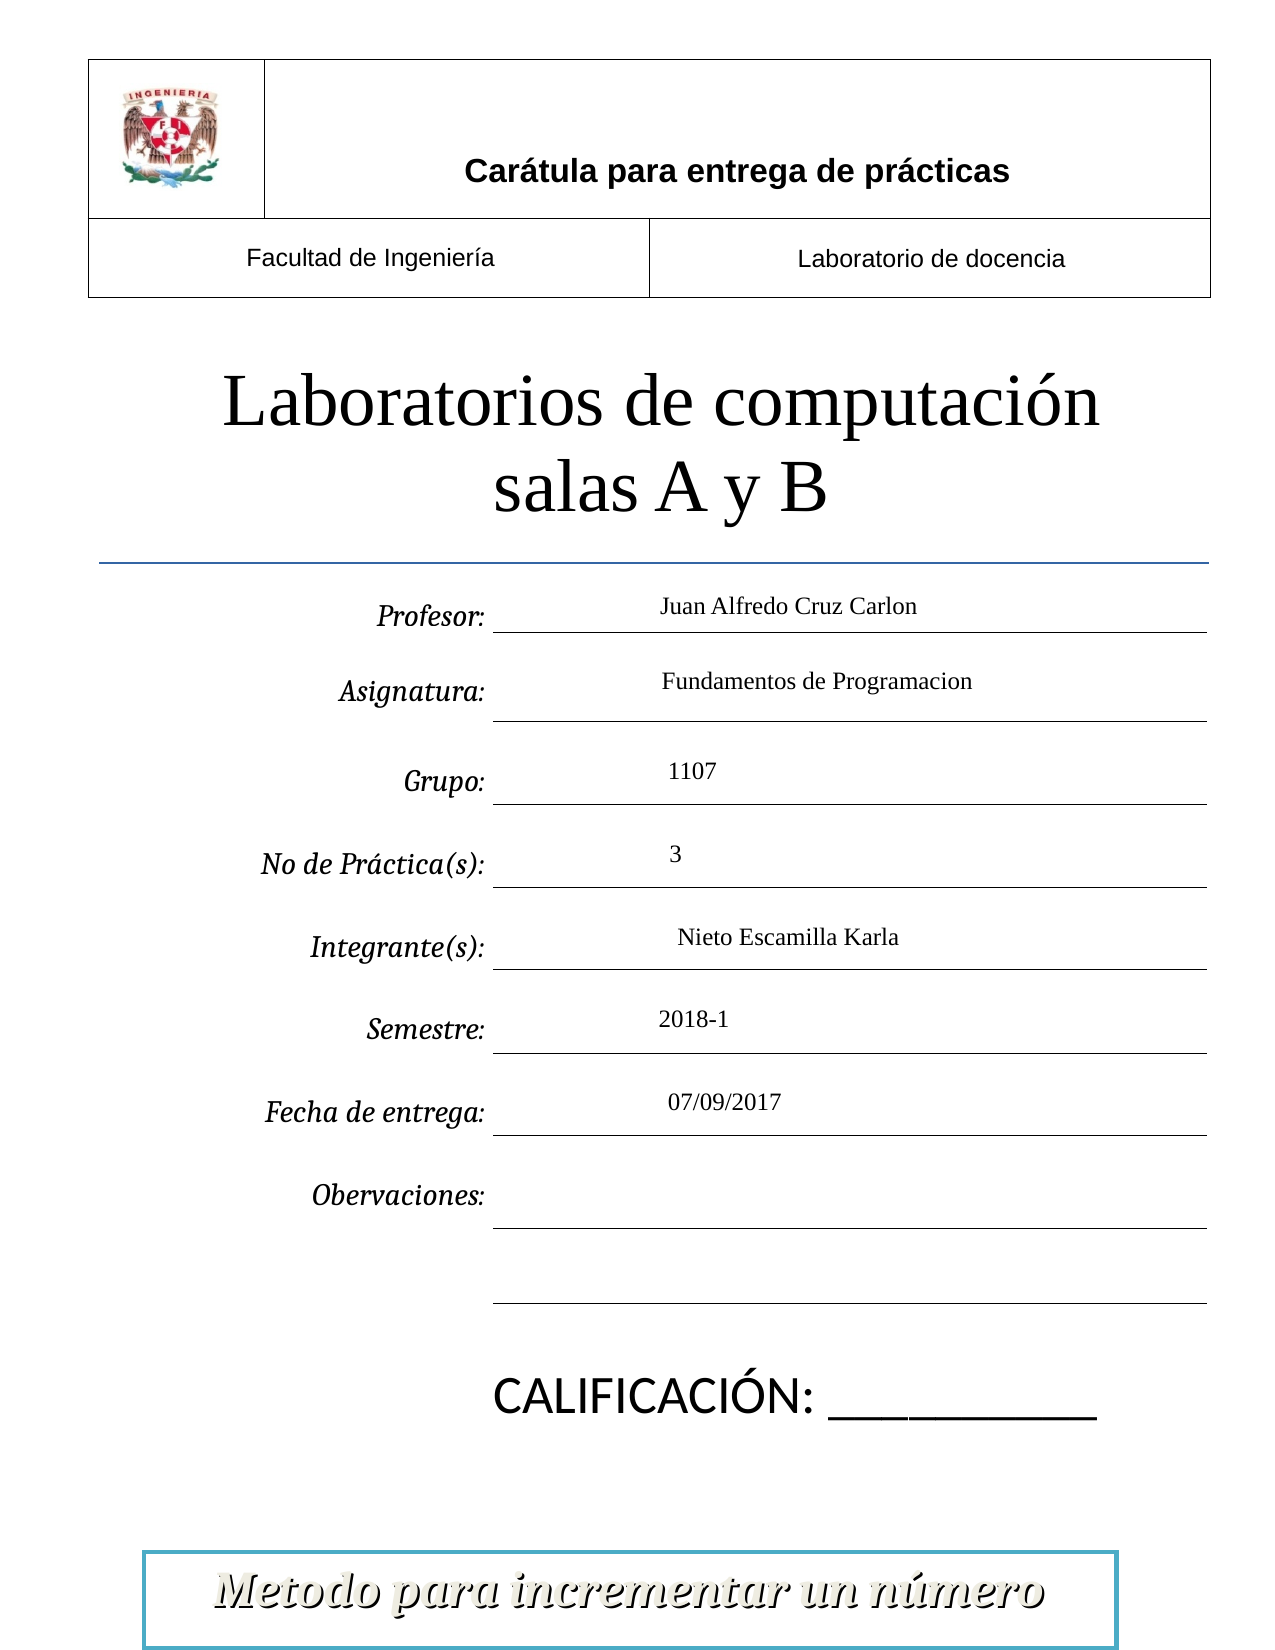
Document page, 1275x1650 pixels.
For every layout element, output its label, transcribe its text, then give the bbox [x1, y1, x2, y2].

table_cell 2018-1 [493, 970, 1207, 1052]
table_cell Nieto Escamilla Karla [493, 888, 1207, 969]
table_cell Obervaciones: [118, 1135, 493, 1228]
table_header [89, 60, 264, 217]
table_header [118, 556, 493, 562]
table_cell 3 [493, 805, 1207, 887]
table_header Juan Alfredo Cruz Carlon [499, 620, 1207, 631]
text Metodo para incrementar un número [161, 1562, 1099, 1619]
table_header Profesor: [118, 564, 493, 631]
table_cell [493, 1136, 1207, 1228]
table_cell Fecha de entrega: [118, 1053, 493, 1135]
table_cell [118, 1228, 493, 1303]
table_cell 1107 [493, 722, 1207, 804]
table_cell Laboratorio de docencia [650, 219, 1210, 297]
table_cell [493, 1229, 1207, 1303]
text CALIFICACIÓN: __________ [118, 1361, 1205, 1427]
table_cell No de Práctica(s): [118, 804, 493, 887]
table_cell Facultad de Ingeniería [89, 219, 649, 297]
table_cell Fundamentos de Programacion [493, 633, 1207, 721]
table_cell Semestre: [118, 969, 493, 1052]
table_header Carátula para entrega de prácticas [265, 60, 1210, 217]
table_cell Integrante(s): [118, 887, 493, 969]
table_cell Grupo: [118, 721, 493, 804]
table_cell Asignatura: [118, 631, 493, 721]
text salas A y B [118, 441, 1205, 528]
text Laboratorios de computación [118, 355, 1205, 441]
table_header Juan Alfredo Cruz Carlon [493, 564, 1207, 631]
table_cell 07/09/2017 [493, 1054, 1207, 1135]
table_header [493, 556, 1207, 562]
